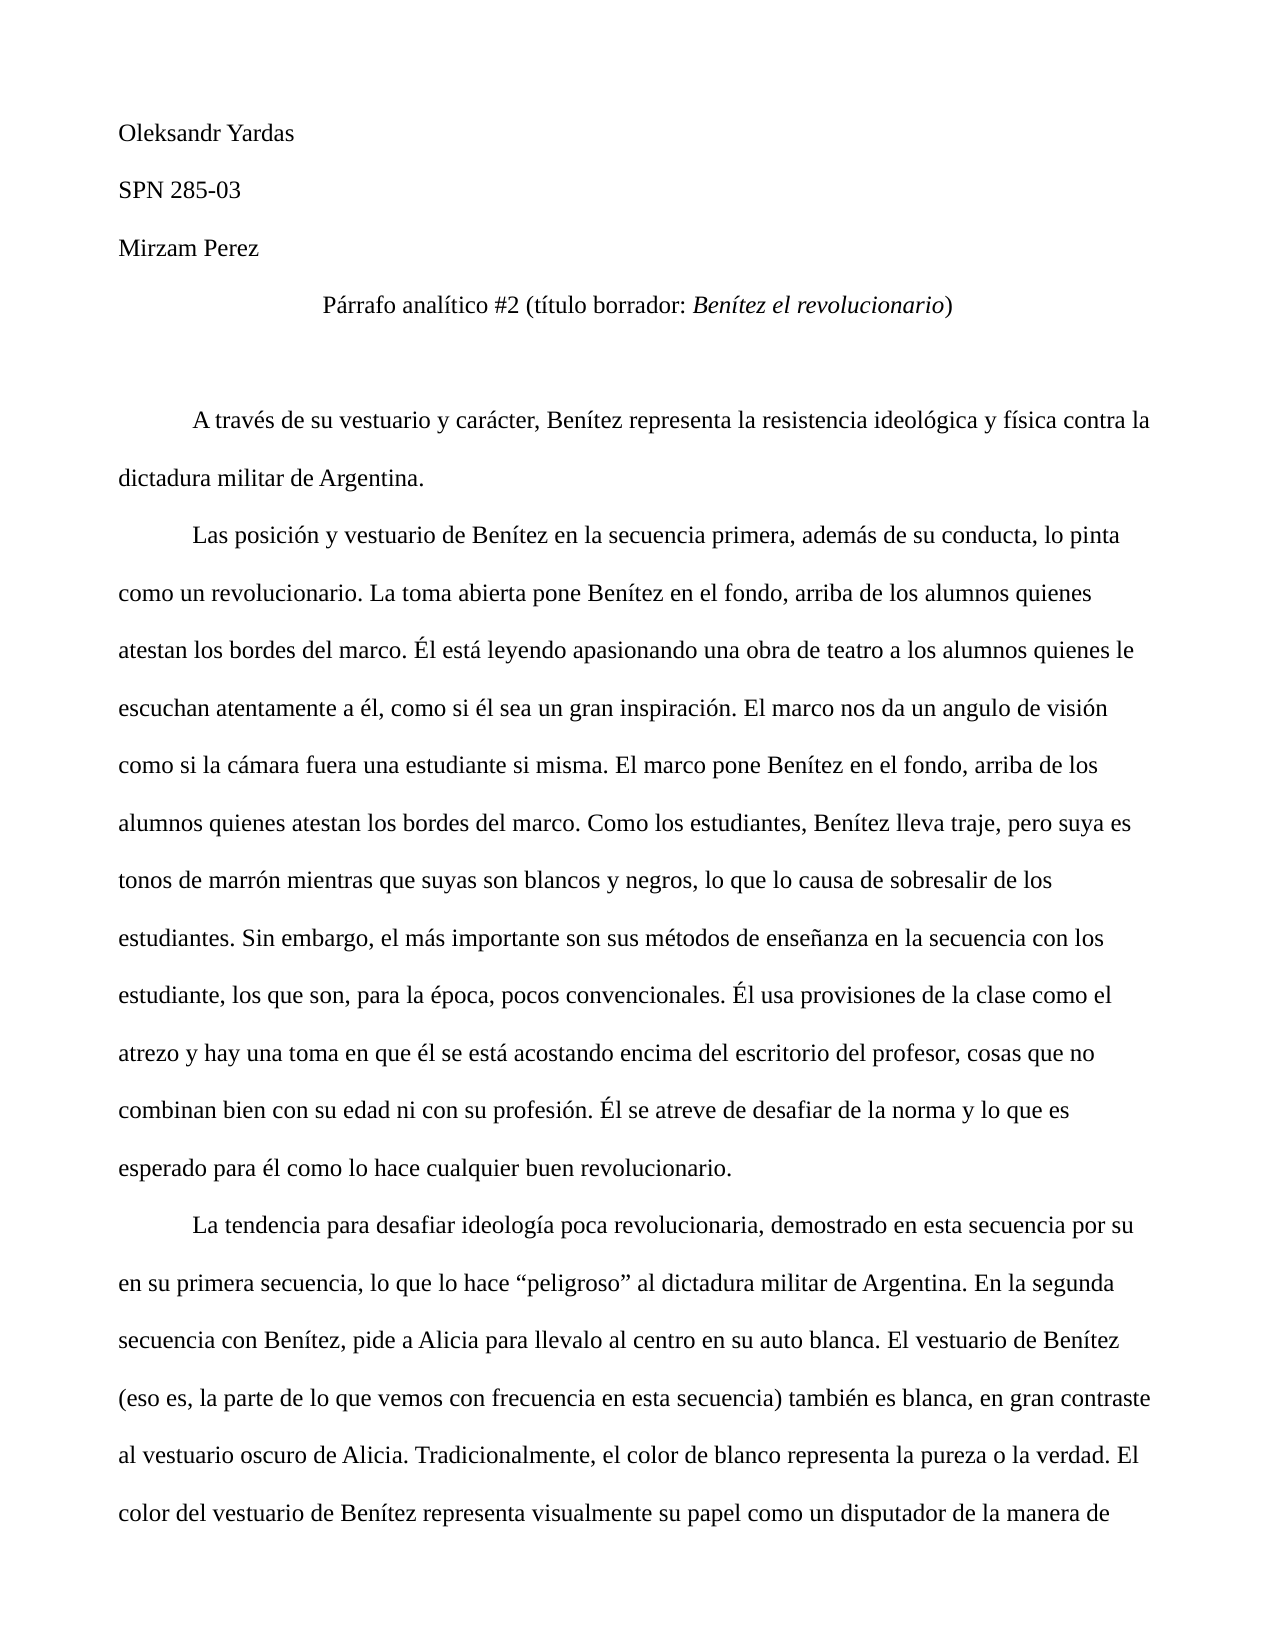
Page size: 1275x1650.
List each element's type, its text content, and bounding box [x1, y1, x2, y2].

text A través de su vestuario y carácter, Benítez representa la resistencia ideológica y física contra la dictadura militar de Argentina. [118, 406, 1157, 492]
text Oleksandr Yardas [118, 118, 1157, 147]
text Mirzam Perez [118, 233, 1157, 262]
text SPN 285-03 [118, 176, 1157, 204]
text La tendencia para desafiar ideología poca revolucionaria, demostrado en esta secuencia por su en su primera secuencia, lo que lo hace “peligroso” al dictadura militar de Argentina. En la segunda secuencia con Benítez, pide a Alicia para llevalo al centro en su auto blanca. El vestuario de Benítez (eso es, la parte de lo que vemos con frecuencia en esta secuencia) también es blanca, en gran contraste al vestuario oscuro de Alicia. Tradicionalmente, el color de blanco representa la pureza o la verdad. El color del vestuario de Benítez representa visualmente su papel como un disputador de la manera de [118, 1211, 1157, 1527]
text Párrafo analítico #2 (título borrador: Benítez el revolucionario) [118, 291, 1157, 319]
text Las posición y vestuario de Benítez en la secuencia primera, además de su conducta, lo pinta como un revolucionario. La toma abierta pone Benítez en el fondo, arriba de los alumnos quienes atestan los bordes del marco. Él está leyendo apasionando una obra de teatro a los alumnos quienes le escuchan atentamente a él, como si él sea un gran inspiración. El marco nos da un angulo de visión como si la cámara fuera una estudiante si misma. El marco pone Benítez en el fondo, arriba de los alumnos quienes atestan los bordes del marco. Como los estudiantes, Benítez lleva traje, pero suya es tonos de marrón mientras que suyas son blancos y negros, lo que lo causa de sobresalir de los estudiantes. Sin embargo, el más importante son sus métodos de enseñanza en la secuencia con los estudiante, los que son, para la época, pocos convencionales. Él usa provisiones de la clase como el atrezo y hay una toma en que él se está acostando encima del escritorio del profesor, cosas que no combinan bien con su edad ni con su profesión. Él se atreve de desafiar de la norma y lo que es esperado para él como lo hace cualquier buen revolucionario. [118, 521, 1157, 1182]
